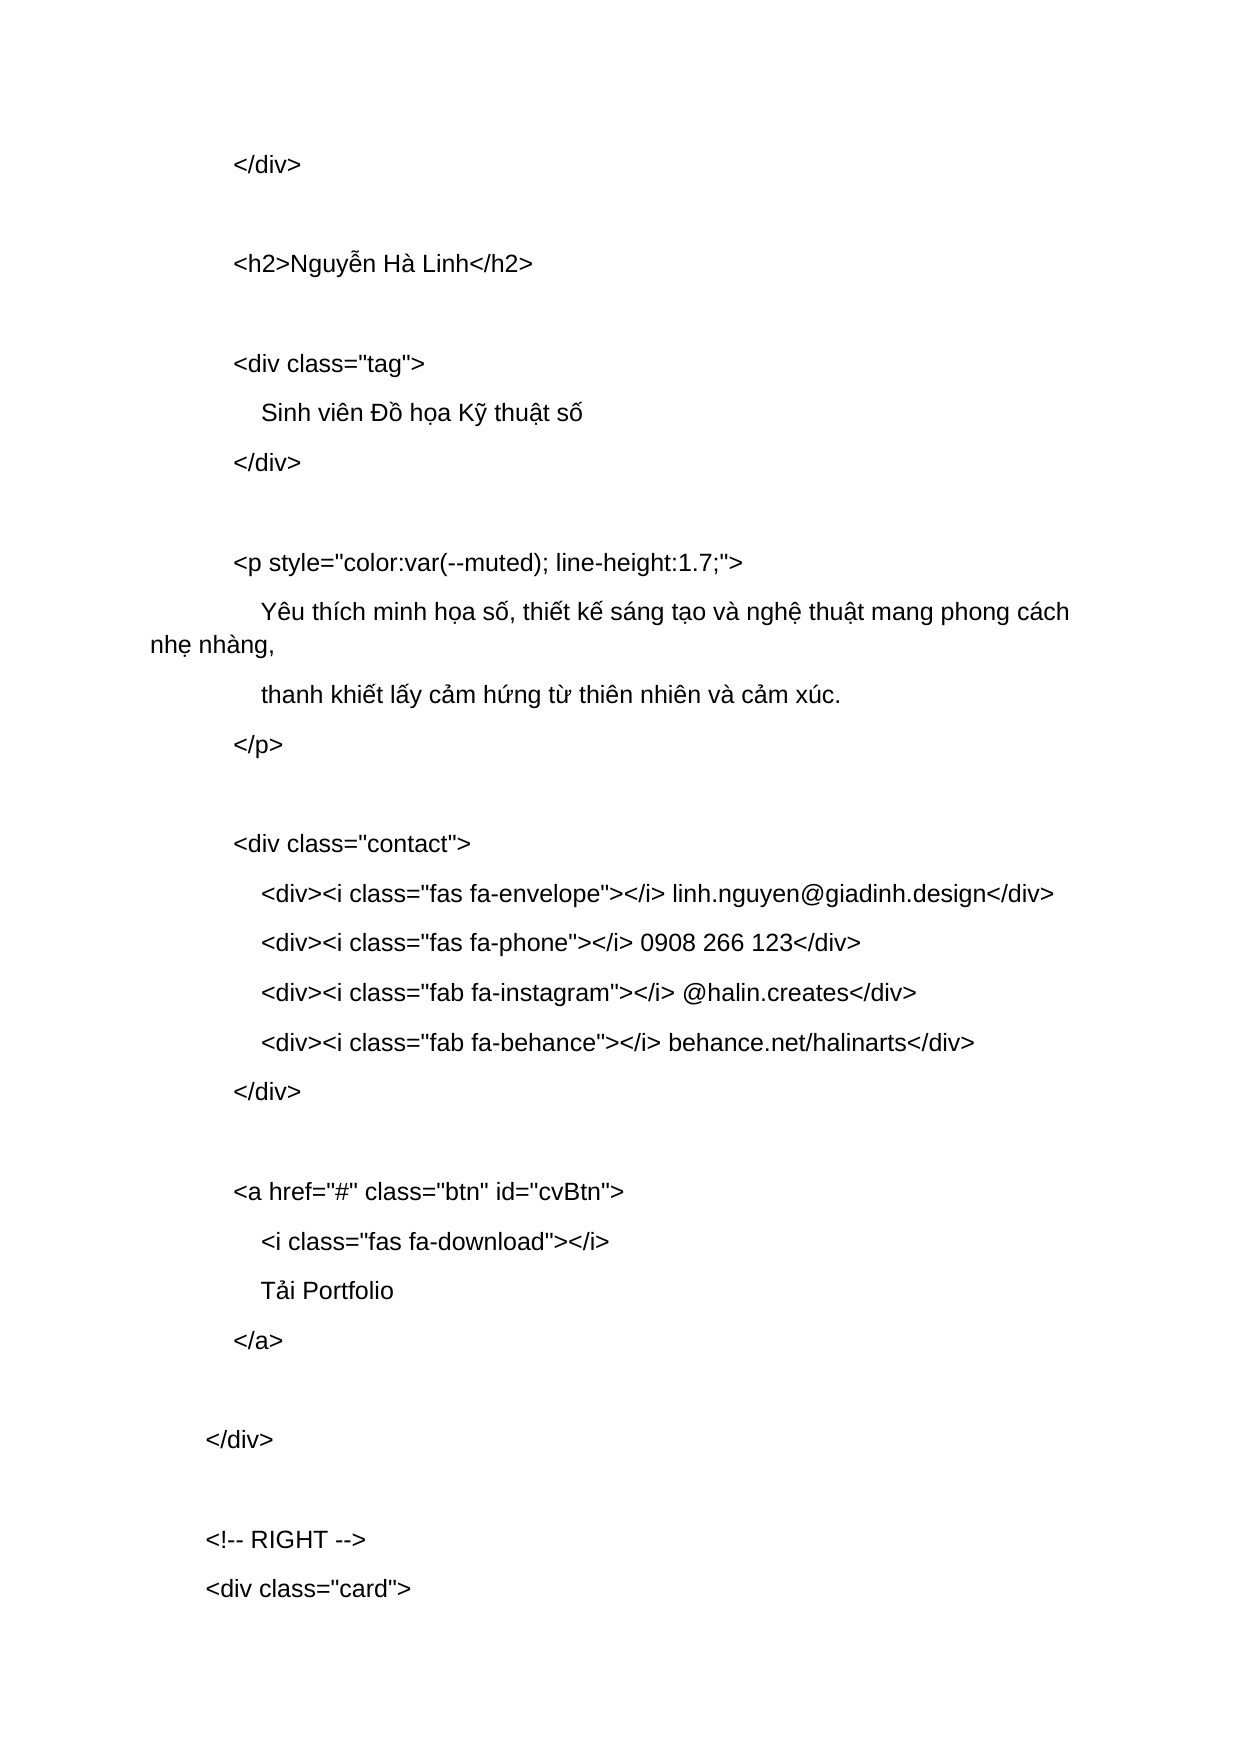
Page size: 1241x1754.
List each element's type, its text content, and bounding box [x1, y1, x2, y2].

text <div><i class="fas fa-phone"></i> 0908 266 123</div> [150, 928, 1090, 957]
text <div><i class="fab fa-instagram"></i> @halin.creates</div> [150, 978, 1090, 1007]
text <div class="card"> [150, 1574, 1090, 1603]
text Tải Portfolio [150, 1276, 1090, 1305]
text thanh khiết lấy cảm hứng từ thiên nhiên và cảm xúc. [150, 680, 1090, 709]
text </div> [150, 1077, 1090, 1106]
text Yêu thích minh họa số, thiết kế sáng tạo và nghệ thuật mang phong cách nhẹ nhàng, [150, 597, 1090, 659]
text <div><i class="fab fa-behance"></i> behance.net/halinarts</div> [150, 1028, 1090, 1056]
text Sinh viên Đồ họa Kỹ thuật số [150, 398, 1090, 427]
text <i class="fas fa-download"></i> [150, 1226, 1090, 1255]
text </div> [150, 1425, 1090, 1454]
text <div><i class="fas fa-envelope"></i> linh.nguyen@giadinh.design</div> [150, 879, 1090, 907]
text <div class="contact"> [150, 829, 1090, 858]
text <p style="color:var(--muted); line-height:1.7;"> [150, 547, 1090, 576]
text <a href="#" class="btn" id="cvBtn"> [150, 1177, 1090, 1206]
text <div class="tag"> [150, 349, 1090, 377]
text <!-- RIGHT --> [150, 1524, 1090, 1553]
text </p> [150, 729, 1090, 758]
text </a> [150, 1326, 1090, 1354]
text </div> [150, 150, 1090, 179]
text <h2>Nguyễn Hà Linh</h2> [150, 249, 1090, 278]
text </div> [150, 448, 1090, 477]
